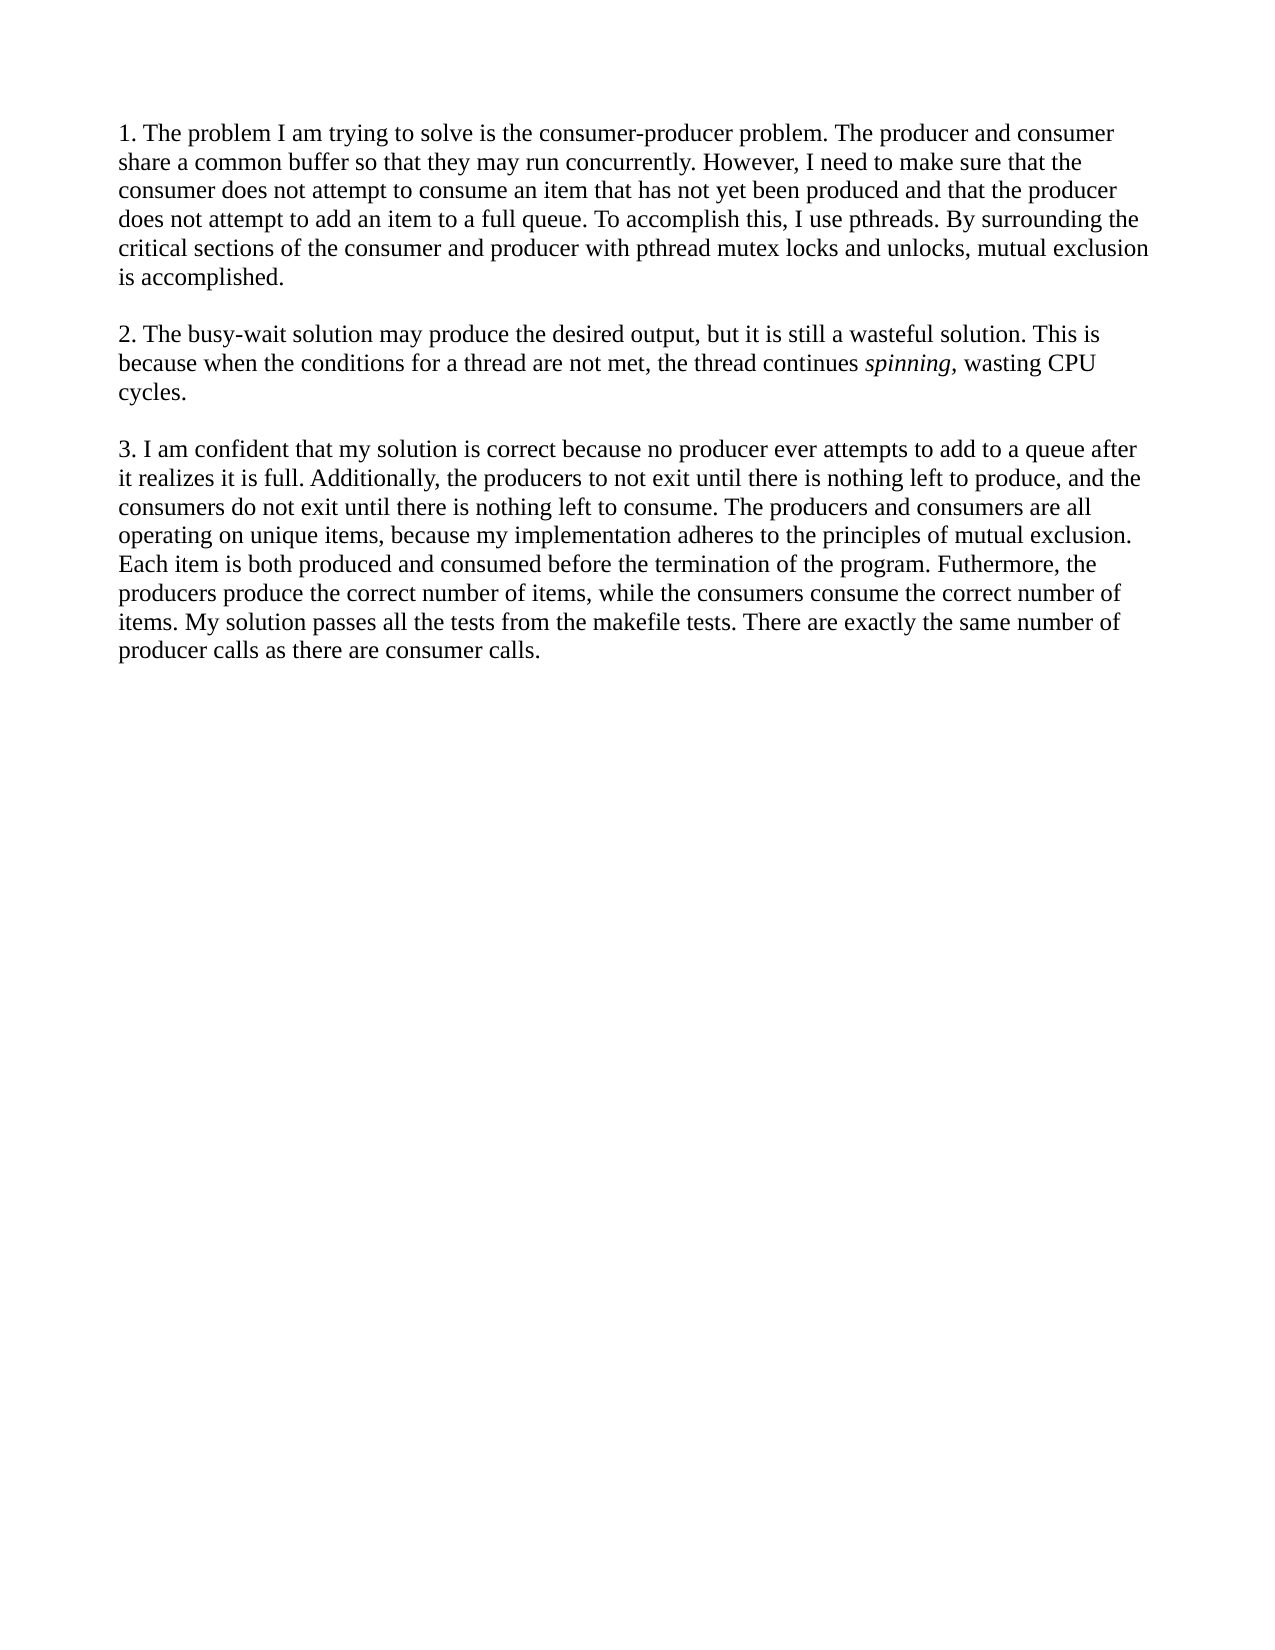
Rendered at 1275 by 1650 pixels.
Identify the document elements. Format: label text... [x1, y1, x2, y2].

text 1. The problem I am trying to solve is the consumer-producer problem. The producer and consumer share a common buffer so that they may run concurrently. However, I need to make sure that the consumer does not attempt to consume an item that has not yet been produced and that the producer does not attempt to add an item to a full queue. To accomplish this, I use pthreads. By surrounding the critical sections of the consumer and producer with pthread mutex locks and unlocks, mutual exclusion is accomplished. [118, 118, 1157, 291]
text 3. I am confident that my solution is correct because no producer ever attempts to add to a queue after it realizes it is full. Additionally, the producers to not exit until there is nothing left to produce, and the consumers do not exit until there is nothing left to consume. The producers and consumers are all operating on unique items, because my implementation adheres to the principles of mutual exclusion. Each item is both produced and consumed before the termination of the program. Futhermore, the producers produce the correct number of items, while the consumers consume the correct number of items. My solution passes all the tests from the makefile tests. There are exactly the same number of producer calls as there are consumer calls. [118, 434, 1157, 664]
text 2. The busy-wait solution may produce the desired output, but it is still a wasteful solution. This is because when the conditions for a thread are not met, the thread continues spinning, wasting CPU cycles. [118, 319, 1157, 406]
